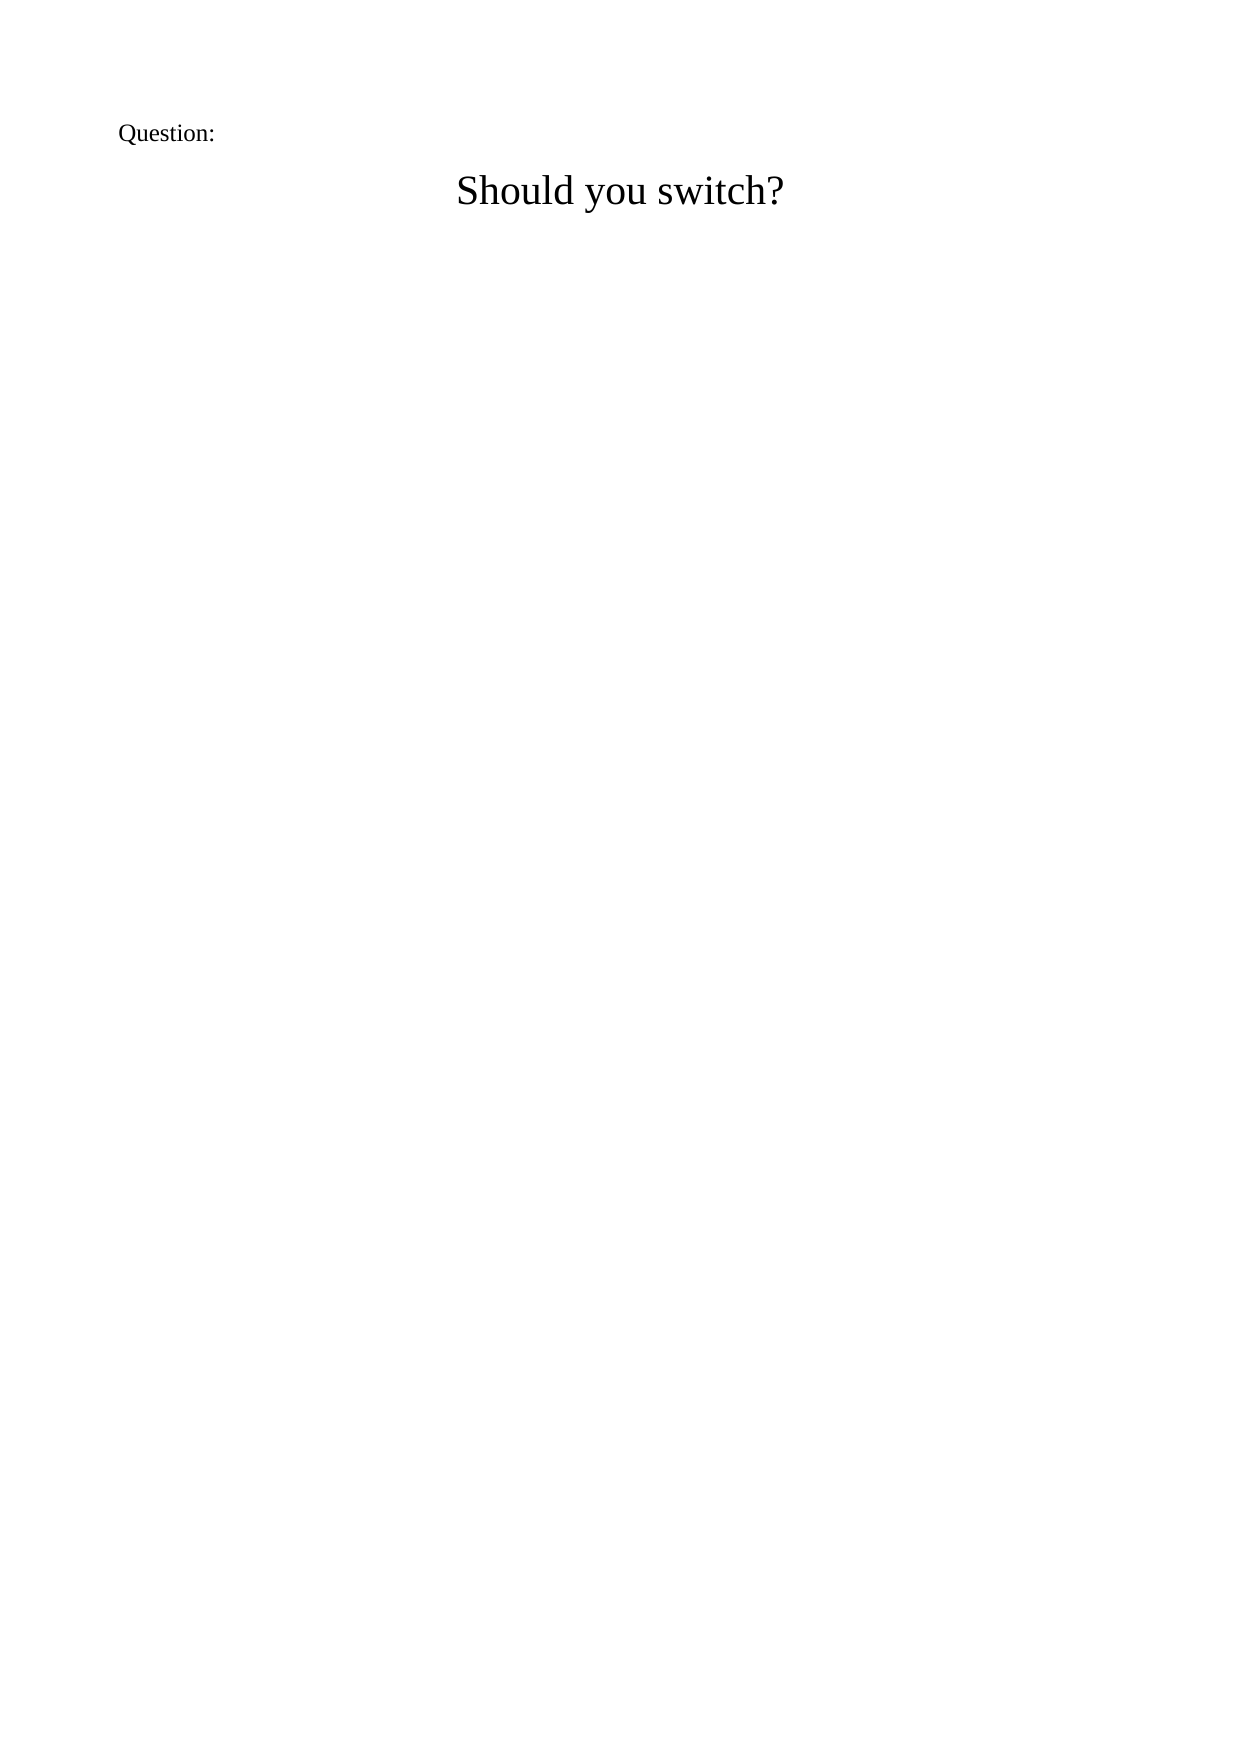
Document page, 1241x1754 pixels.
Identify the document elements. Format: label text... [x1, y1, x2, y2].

text Question: [118, 118, 1122, 147]
text Should you switch? [118, 166, 1122, 214]
